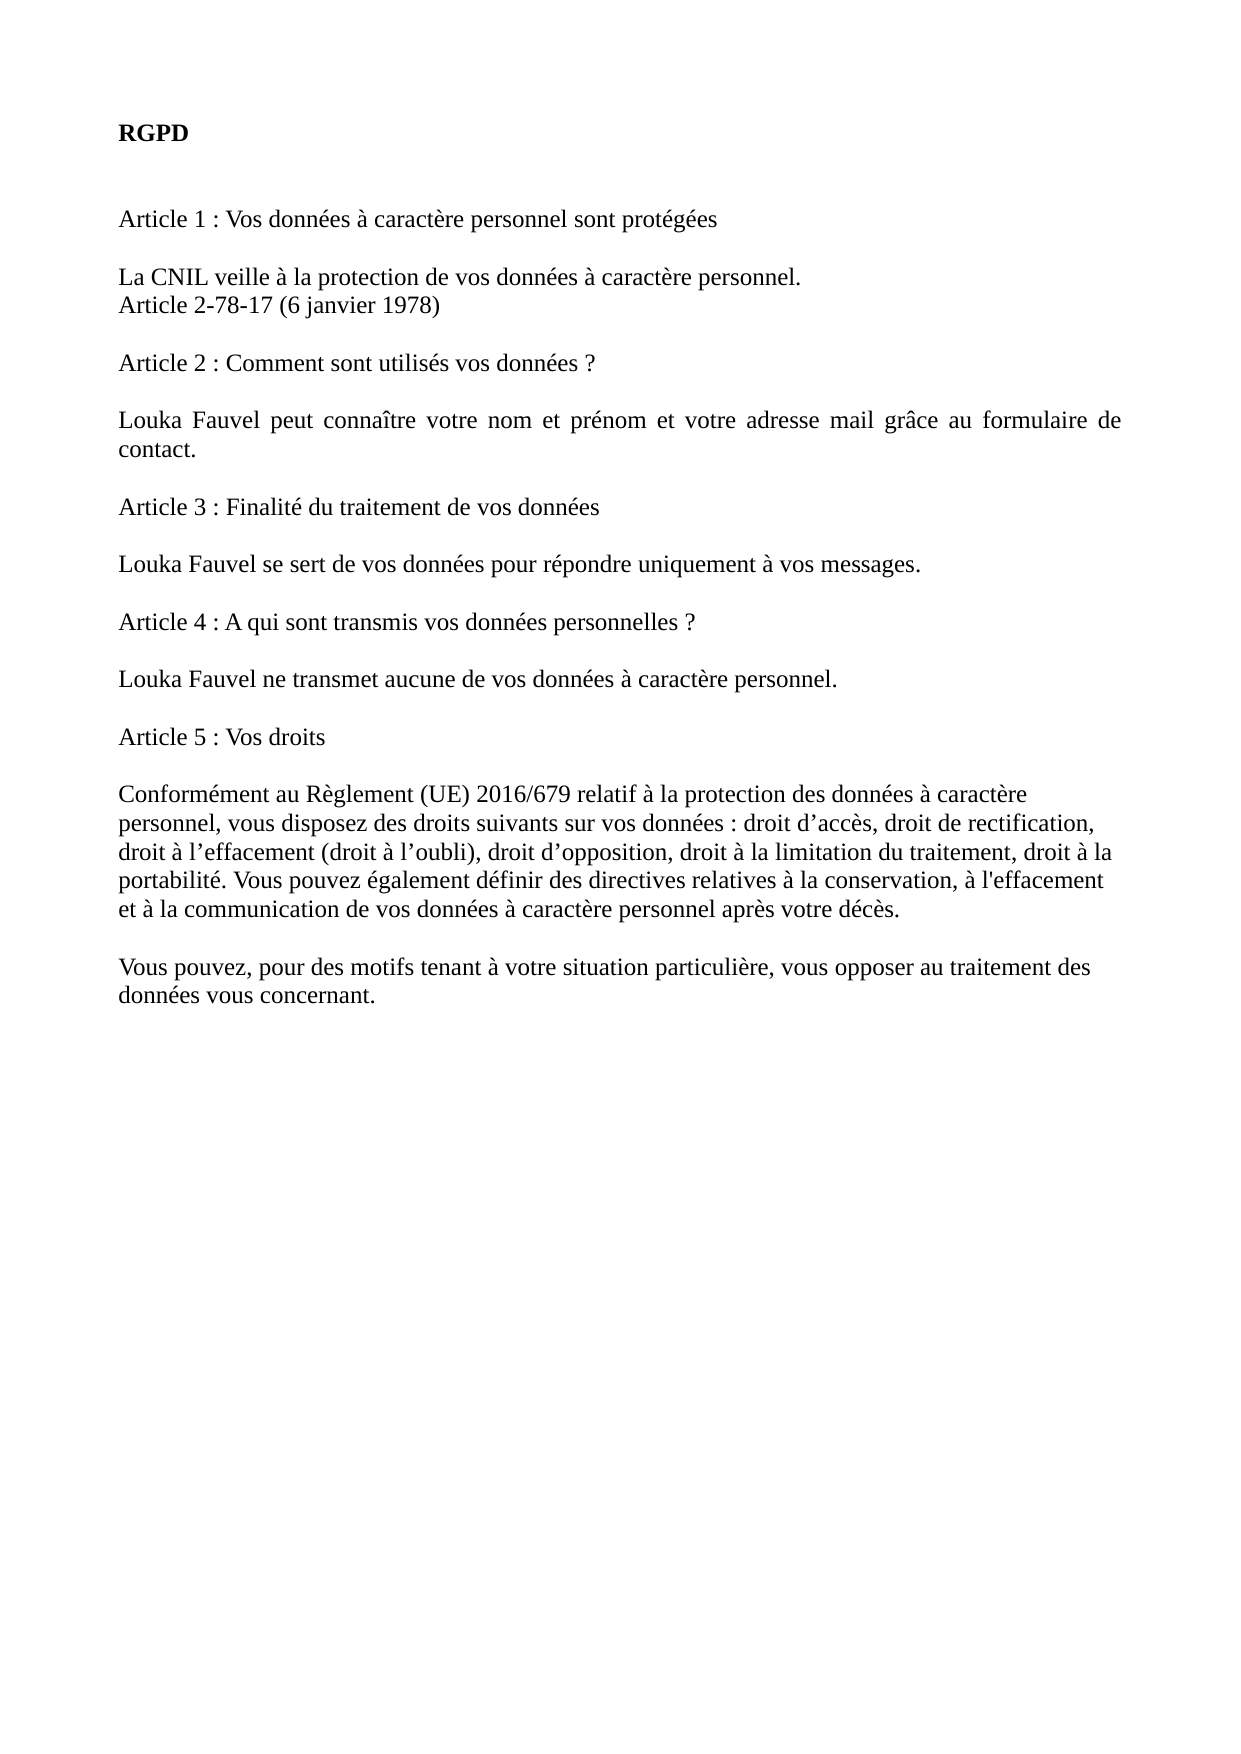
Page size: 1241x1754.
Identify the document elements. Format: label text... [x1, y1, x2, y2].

text Louka Fauvel ne transmet aucune de vos données à caractère personnel. [118, 664, 1122, 693]
text Article 4 : A qui sont transmis vos données personnelles ? [118, 607, 1122, 636]
text Article 2 : Comment sont utilisés vos données ? [118, 348, 1122, 377]
text La CNIL veille à la protection de vos données à caractère personnel. [118, 262, 1122, 291]
text Article 2-78-17 (6 janvier 1978) [118, 291, 1122, 319]
text Louka Fauvel se sert de vos données pour répondre uniquement à vos messages. [118, 549, 1122, 578]
text Article 5 : Vos droits [118, 722, 1122, 751]
text Article 1 : Vos données à caractère personnel sont protégées [118, 204, 1122, 233]
text Louka Fauvel peut connaître votre nom et prénom et votre adresse mail grâce au formulaire de contact. [118, 406, 1122, 463]
text RGPD [118, 118, 1122, 147]
text Conformément au Règlement (UE) 2016/679 relatif à la protection des données à caractère personnel, vous disposez des droits suivants sur vos données : droit d’accès, droit de rectification, droit à l’effacement (droit à l’oubli), droit d’opposition, droit à la limitation du traitement, droit à la portabilité. Vous pouvez également définir des directives relatives à la conservation, à l'effacement et à la communication de vos données à caractère personnel après votre décès. Vous pouvez, pour des motifs tenant à votre situation particulière, vous opposer au traitement des données vous concernant. [118, 779, 1122, 1067]
text Article 3 : Finalité du traitement de vos données [118, 492, 1122, 521]
